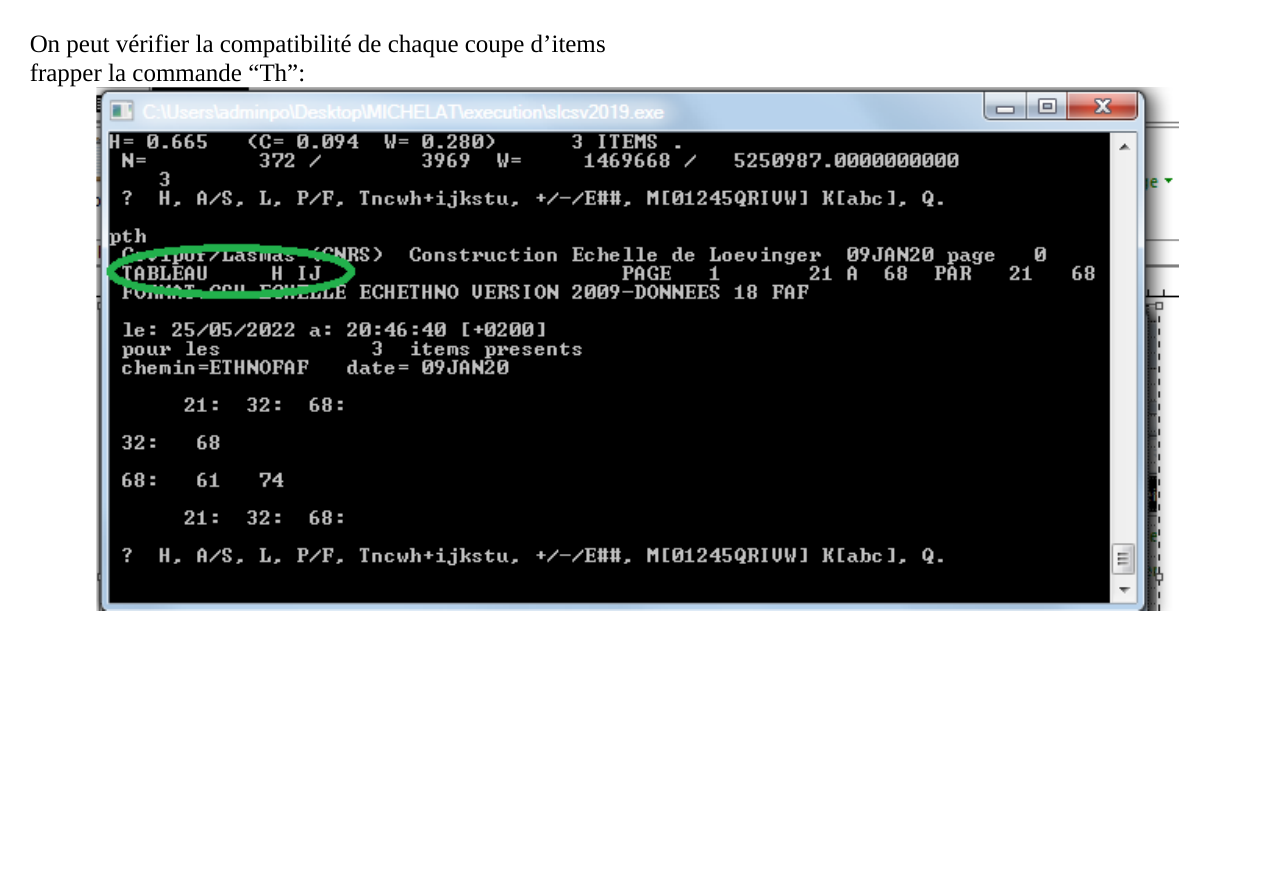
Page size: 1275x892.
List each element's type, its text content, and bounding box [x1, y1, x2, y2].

text On peut vérifier la compatibilité de chaque coupe d’items [29, 29, 1246, 58]
text frapper la commande “Th”: [29, 58, 1246, 87]
picture [96, 87, 1179, 611]
